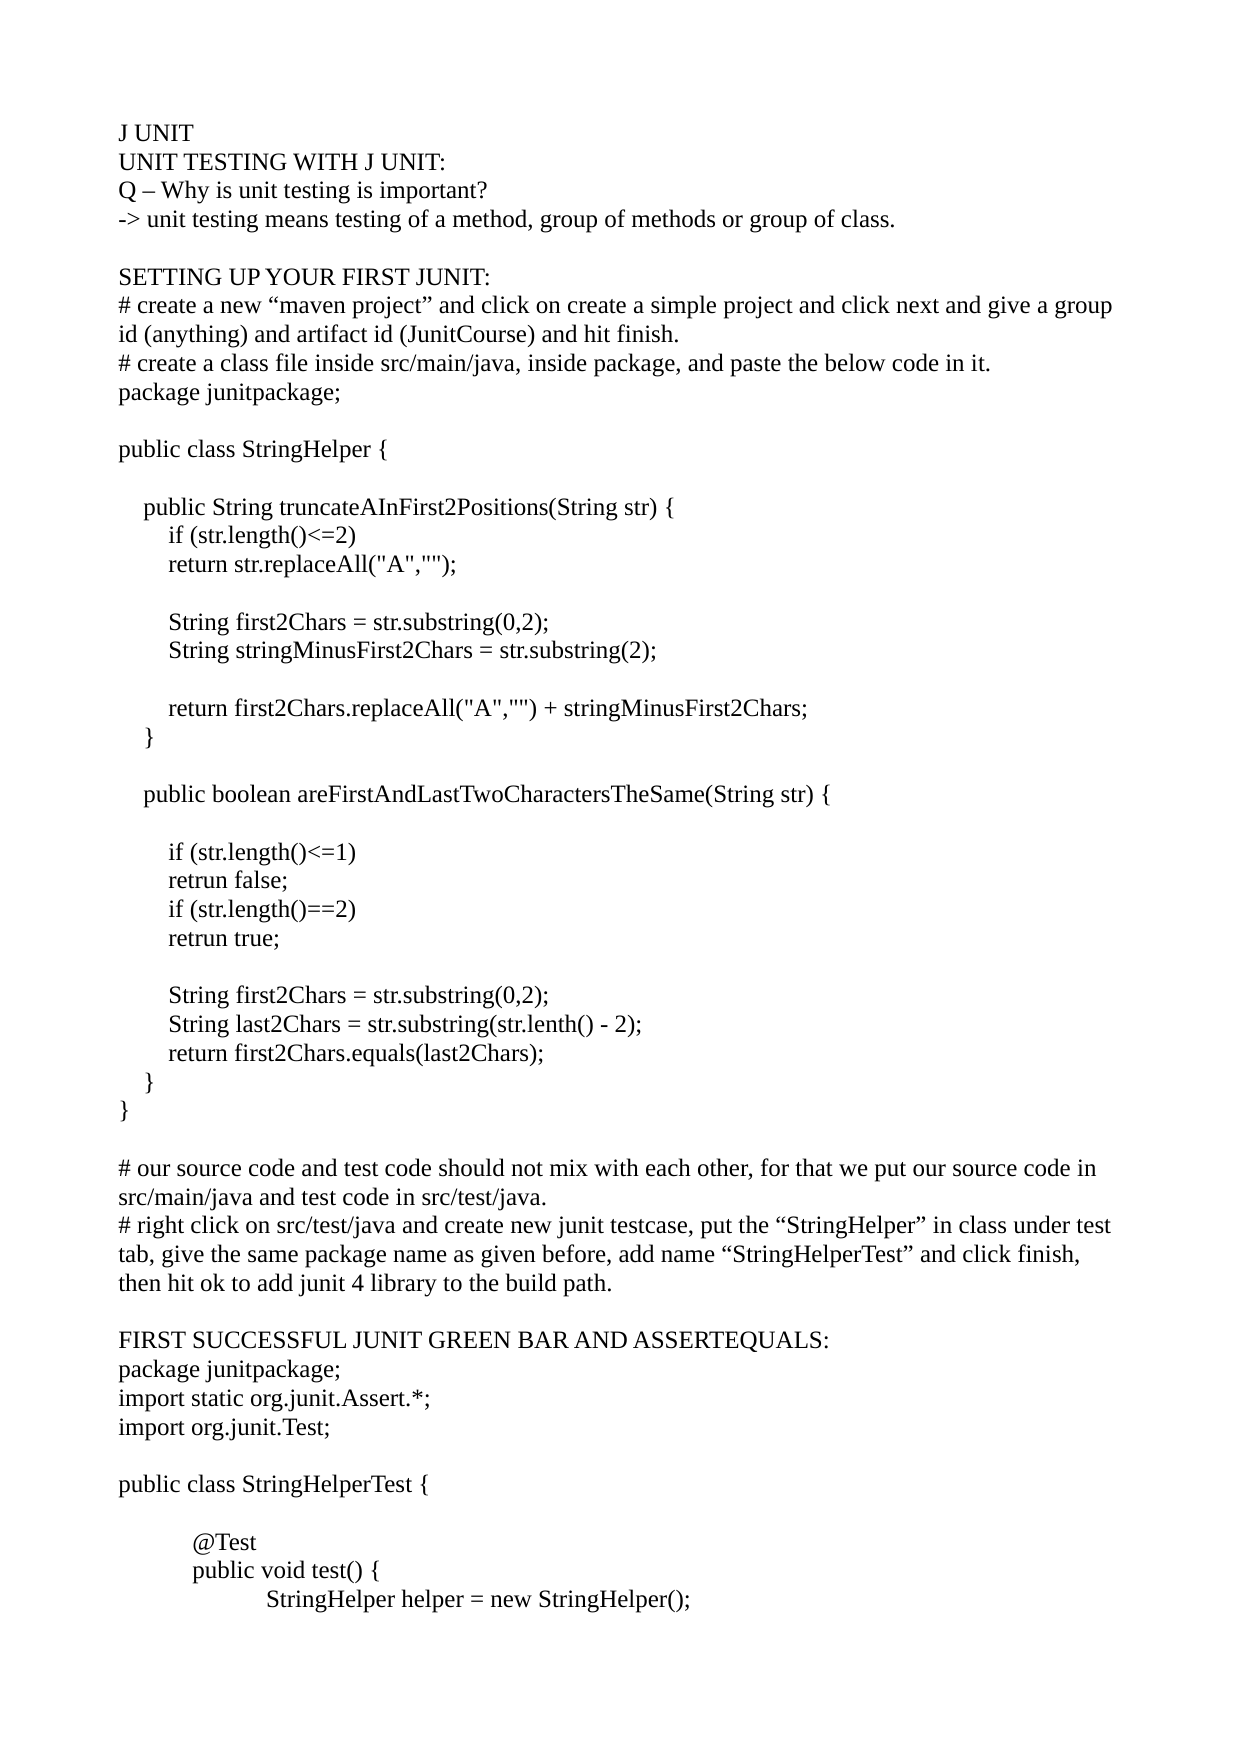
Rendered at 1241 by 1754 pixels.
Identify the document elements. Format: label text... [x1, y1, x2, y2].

text String first2Chars = str.substring(0,2); [118, 981, 1122, 1009]
text -> unit testing means testing of a method, group of methods or group of class. [118, 204, 1122, 233]
text public class StringHelperTest { [118, 1469, 1122, 1498]
text String first2Chars = str.substring(0,2); [118, 607, 1122, 636]
text } [118, 1096, 1122, 1124]
text String last2Chars = str.substring(str.lenth() - 2); [118, 1009, 1122, 1038]
text UNIT TESTING WITH J UNIT: [118, 147, 1122, 176]
text public class StringHelper { [118, 434, 1122, 463]
text } [118, 722, 1122, 751]
text if (str.length()==2) [118, 894, 1122, 923]
text retrun false; [118, 866, 1122, 894]
text return str.replaceAll("A",""); [118, 549, 1122, 578]
text if (str.length()<=2) [118, 521, 1122, 549]
text import static org.junit.Assert.*; [118, 1383, 1122, 1412]
text # create a new “maven project” and click on create a simple project and click next and give a group id (anything) and artifact id (JunitCourse) and hit finish. [118, 291, 1122, 348]
text J UNIT [118, 118, 1122, 147]
text public void test() { [118, 1556, 1122, 1584]
text package junitpackage; [118, 377, 1122, 406]
text if (str.length()<=1) [118, 837, 1122, 866]
text @Test [118, 1527, 1122, 1556]
text Q – Why is unit testing is important? [118, 176, 1122, 204]
text FIRST SUCCESSFUL JUNIT GREEN BAR AND ASSERTEQUALS: [118, 1326, 1122, 1354]
text public String truncateAInFirst2Positions(String str) { [118, 492, 1122, 521]
text retrun true; [118, 923, 1122, 952]
text String stringMinusFirst2Chars = str.substring(2); [118, 636, 1122, 664]
text StringHelper helper = new StringHelper(); [118, 1584, 1122, 1613]
text public boolean areFirstAndLastTwoCharactersTheSame(String str) { [118, 779, 1122, 808]
text # our source code and test code should not mix with each other, for that we put our source code in src/main/java and test code in src/test/java. [118, 1153, 1122, 1211]
text package junitpackage; [118, 1354, 1122, 1383]
text } [118, 1067, 1122, 1096]
text return first2Chars.replaceAll("A","") + stringMinusFirst2Chars; [118, 693, 1122, 722]
text SETTING UP YOUR FIRST JUNIT: [118, 262, 1122, 291]
text import org.junit.Test; [118, 1412, 1122, 1441]
text return first2Chars.equals(last2Chars); [118, 1038, 1122, 1067]
text # create a class file inside src/main/java, inside package, and paste the below code in it. [118, 348, 1122, 377]
text # right click on src/test/java and create new junit testcase, put the “StringHelper” in class under test tab, give the same package name as given before, add name “StringHelperTest” and click finish, then hit ok to add junit 4 library to the build path. [118, 1211, 1122, 1297]
